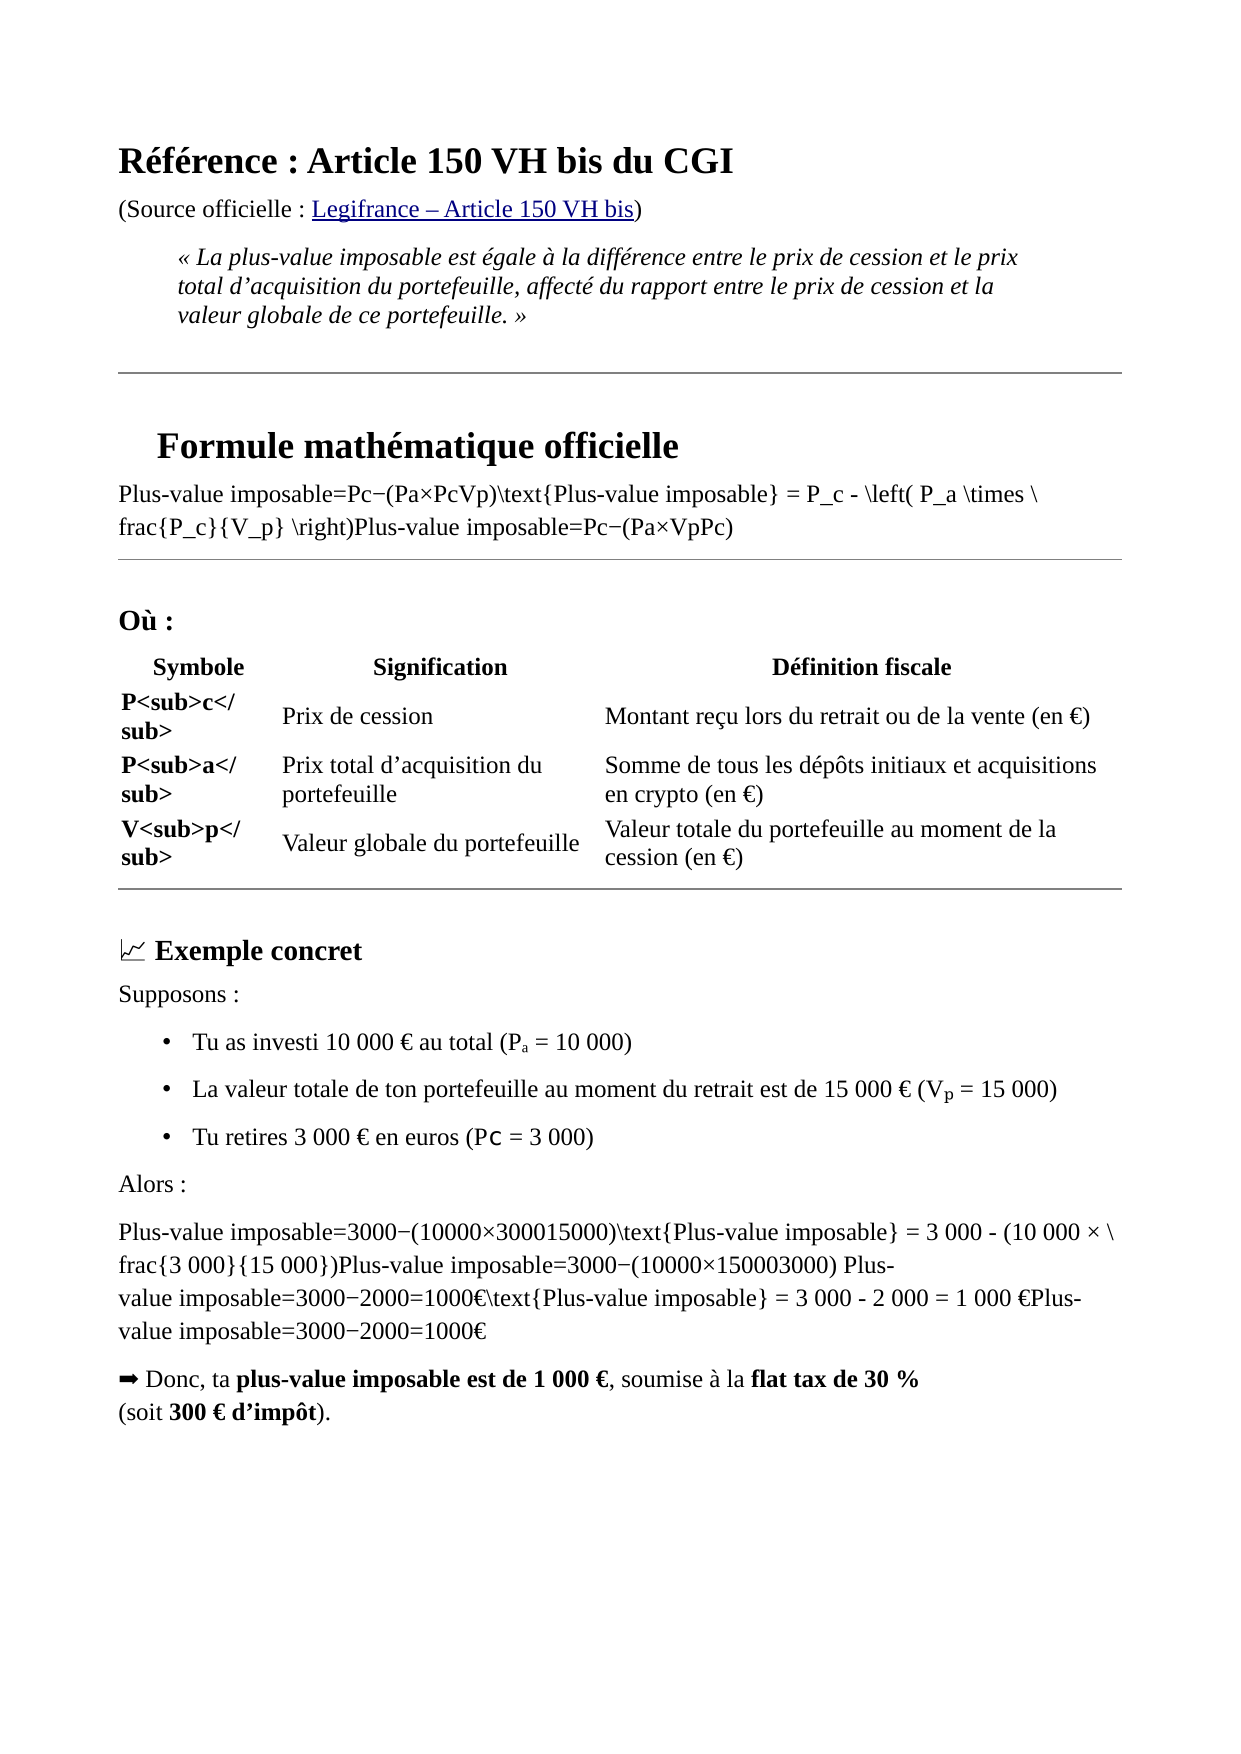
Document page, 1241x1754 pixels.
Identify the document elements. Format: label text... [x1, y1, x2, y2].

table_cell V<sub>p</sub> [118, 811, 279, 874]
subtitle 📈 Exemple concret [118, 933, 1122, 967]
text Plus-value imposable=3000−(10000×300015000)\text{Plus-value imposable} = 3 000 - (10 000 × \frac{3 000}{15 000})Plus-value imposable=3000−(10000×150003000​) Plus-value imposable=3000−2000=1000€\text{Plus-value imposable} = 3 000 - 2 000 = 1 000 €Plus-value imposable=3000−2000=1000€ [118, 1217, 1122, 1345]
table_cell Valeur globale du portefeuille [279, 811, 602, 874]
table_cell Prix de cession [279, 684, 602, 747]
text Plus-value imposable=Pc−(Pa×PcVp)\text{Plus-value imposable} = P_c - \left( P_a \times \frac{P_c}{V_p} \right)Plus-value imposable=Pc​−(Pa​×Vp​Pc​​) [118, 479, 1122, 540]
subtitle Référence : Article 150 VH bis du CGI [118, 139, 1122, 182]
table_cell Prix total d’acquisition du portefeuille [279, 748, 602, 811]
table_cell Valeur totale du portefeuille au moment de la cession (en €) [602, 811, 1122, 874]
list La valeur totale de ton portefeuille au moment du retrait est de 15 000 € (Vₚ = 15 000) [162, 1074, 1122, 1103]
table_cell P<sub>a</sub> [118, 748, 279, 811]
table_header Signification [279, 650, 602, 684]
table_cell Montant reçu lors du retrait ou de la vente (en €) [602, 684, 1122, 747]
text (Source officielle : Legifrance – Article 150 VH bis) [118, 194, 1122, 223]
list Tu as investi 10 000 € au total (Pₐ = 10 000) [162, 1027, 1122, 1055]
table_cell Somme de tous les dépôts initiaux et acquisitions en crypto (en €) [602, 748, 1122, 811]
table_cell P<sub>c</sub> [118, 684, 279, 747]
subtitle 📘 Formule mathématique officielle [118, 423, 1122, 466]
table_header Symbole [118, 650, 279, 684]
list Tu retires 3 000 € en euros (P𝚌 = 3 000) [162, 1122, 1122, 1151]
text « La plus-value imposable est égale à la différence entre le prix de cession et le prix total d’acquisition du portefeuille, affecté du rapport entre le prix de cession et la valeur globale de ce portefeuille. » [177, 242, 1063, 328]
text Alors : [118, 1169, 1122, 1198]
text ➡️ Donc, ta plus-value imposable est de 1 000 €, soumise à la flat tax de 30 % (soit 300 € d’impôt). [118, 1364, 1122, 1426]
text Supposons : [118, 979, 1122, 1008]
subtitle Où : [118, 603, 1122, 637]
table_header Définition fiscale [602, 650, 1122, 684]
